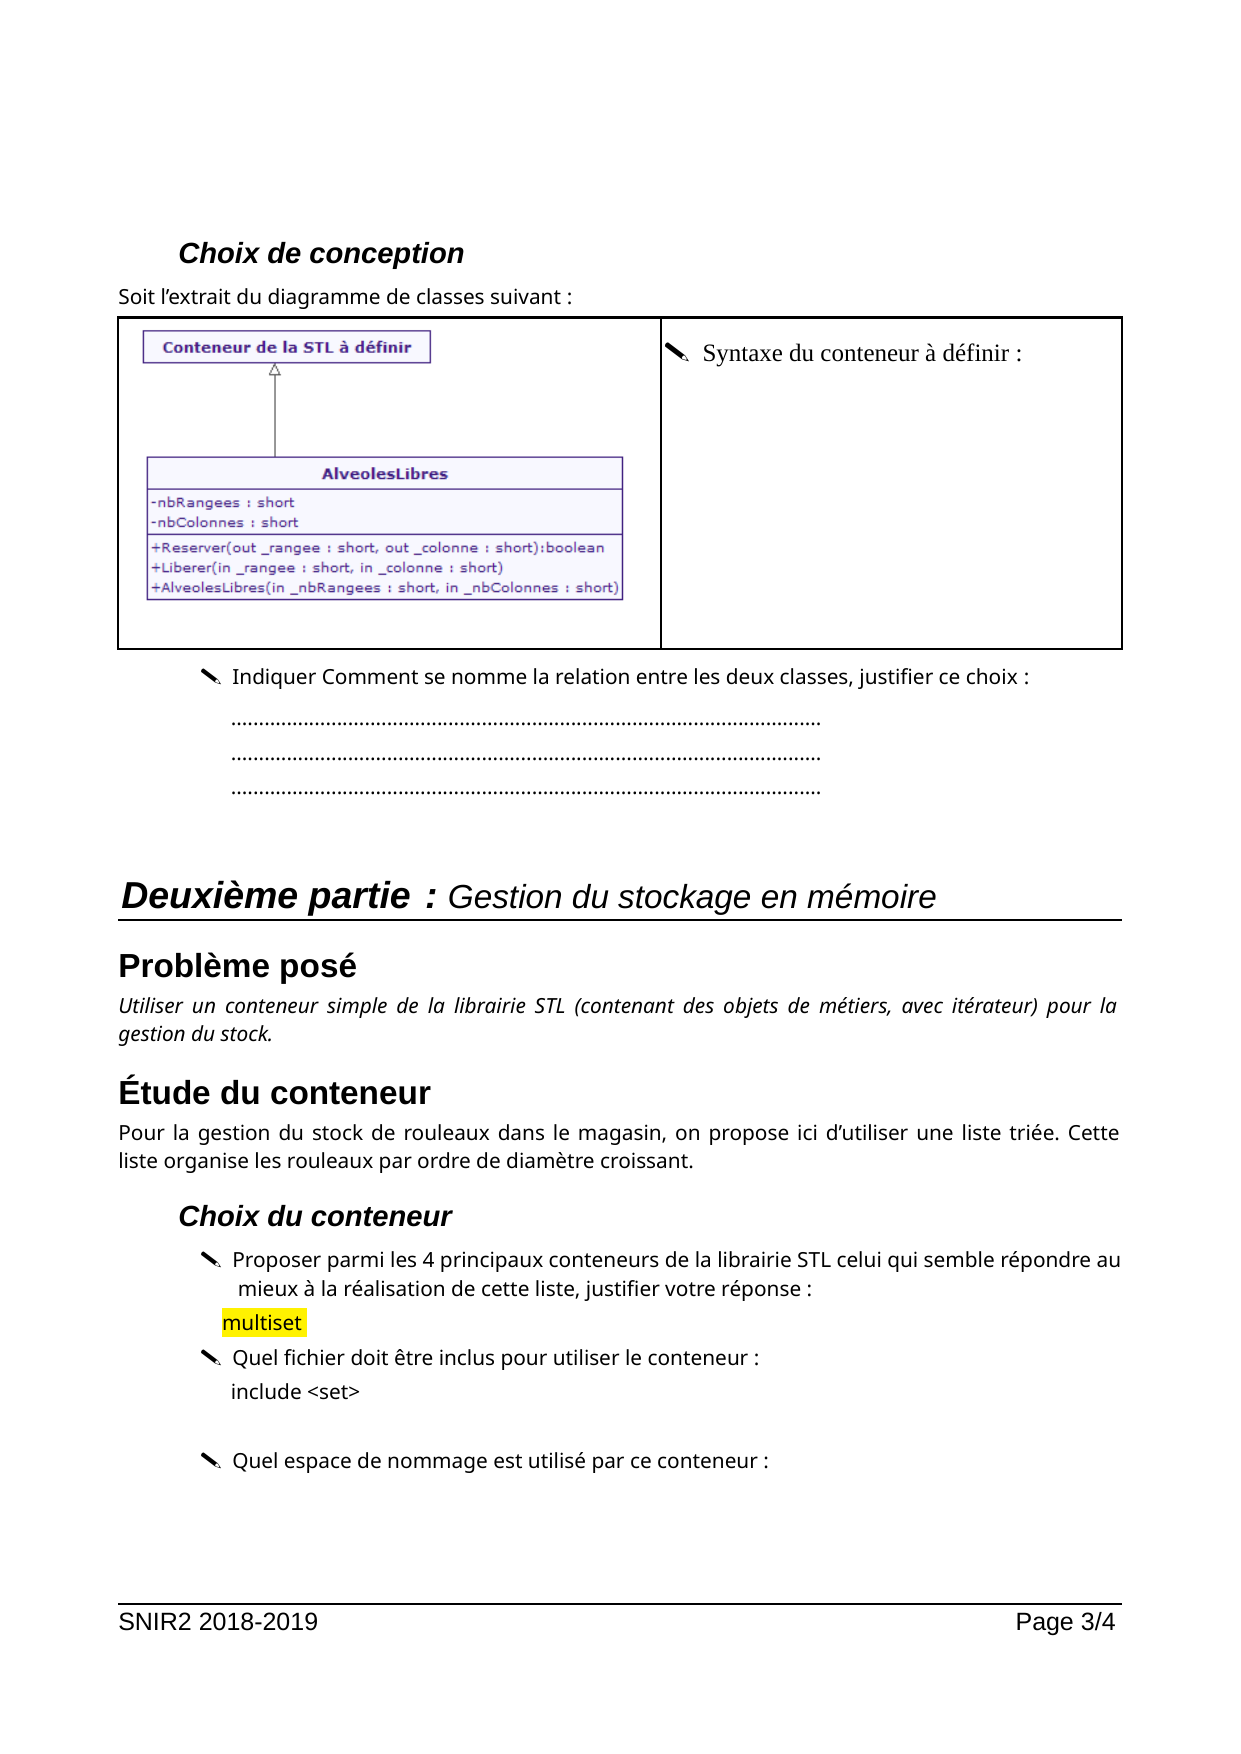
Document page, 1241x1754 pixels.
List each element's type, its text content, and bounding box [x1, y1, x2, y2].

text include <set> [231, 1377, 1122, 1406]
subtitle Deuxième partie : Gestion du stockage en mémoire [118, 870, 1122, 919]
text ! Proposer parmi les 4 principaux conteneurs de la librairie STL celui qui semble répondre au mieux à la réalisation de cette liste, justifier votre réponse : [200, 1246, 1122, 1302]
subtitle Étude du conteneur [118, 1073, 1122, 1111]
text .......................................................................................................... [231, 703, 1122, 732]
text .......................................................................................................... [231, 772, 1122, 801]
text Utiliser un conteneur simple de la librairie STL (contenant des objets de métiers, avec itérateur) pour la gestion du stock. [118, 991, 1122, 1048]
table_header [119, 319, 660, 648]
subtitle Choix de conception [118, 236, 1122, 269]
text ! Indiquer Comment se nomme la relation entre les deux classes, justifier ce choix : [200, 662, 1122, 691]
text multiset [200, 1308, 1122, 1337]
subtitle Choix du conteneur [118, 1199, 1122, 1233]
text ! Quel espace de nommage est utilisé par ce conteneur : [200, 1446, 1122, 1474]
text Soit l’extrait du diagramme de classes suivant : [118, 282, 1122, 311]
subtitle Problème posé [118, 946, 1122, 985]
table_header ! Syntaxe du conteneur à définir : [662, 319, 1121, 648]
text .......................................................................................................... [231, 738, 1122, 766]
text Pour la gestion du stock de rouleaux dans le magasin, on propose ici d’utiliser une liste triée. Cette liste organise les rouleaux par ordre de diamètre croissant. [118, 1118, 1122, 1174]
text ! Quel fichier doit être inclus pour utiliser le conteneur : [200, 1343, 1122, 1371]
